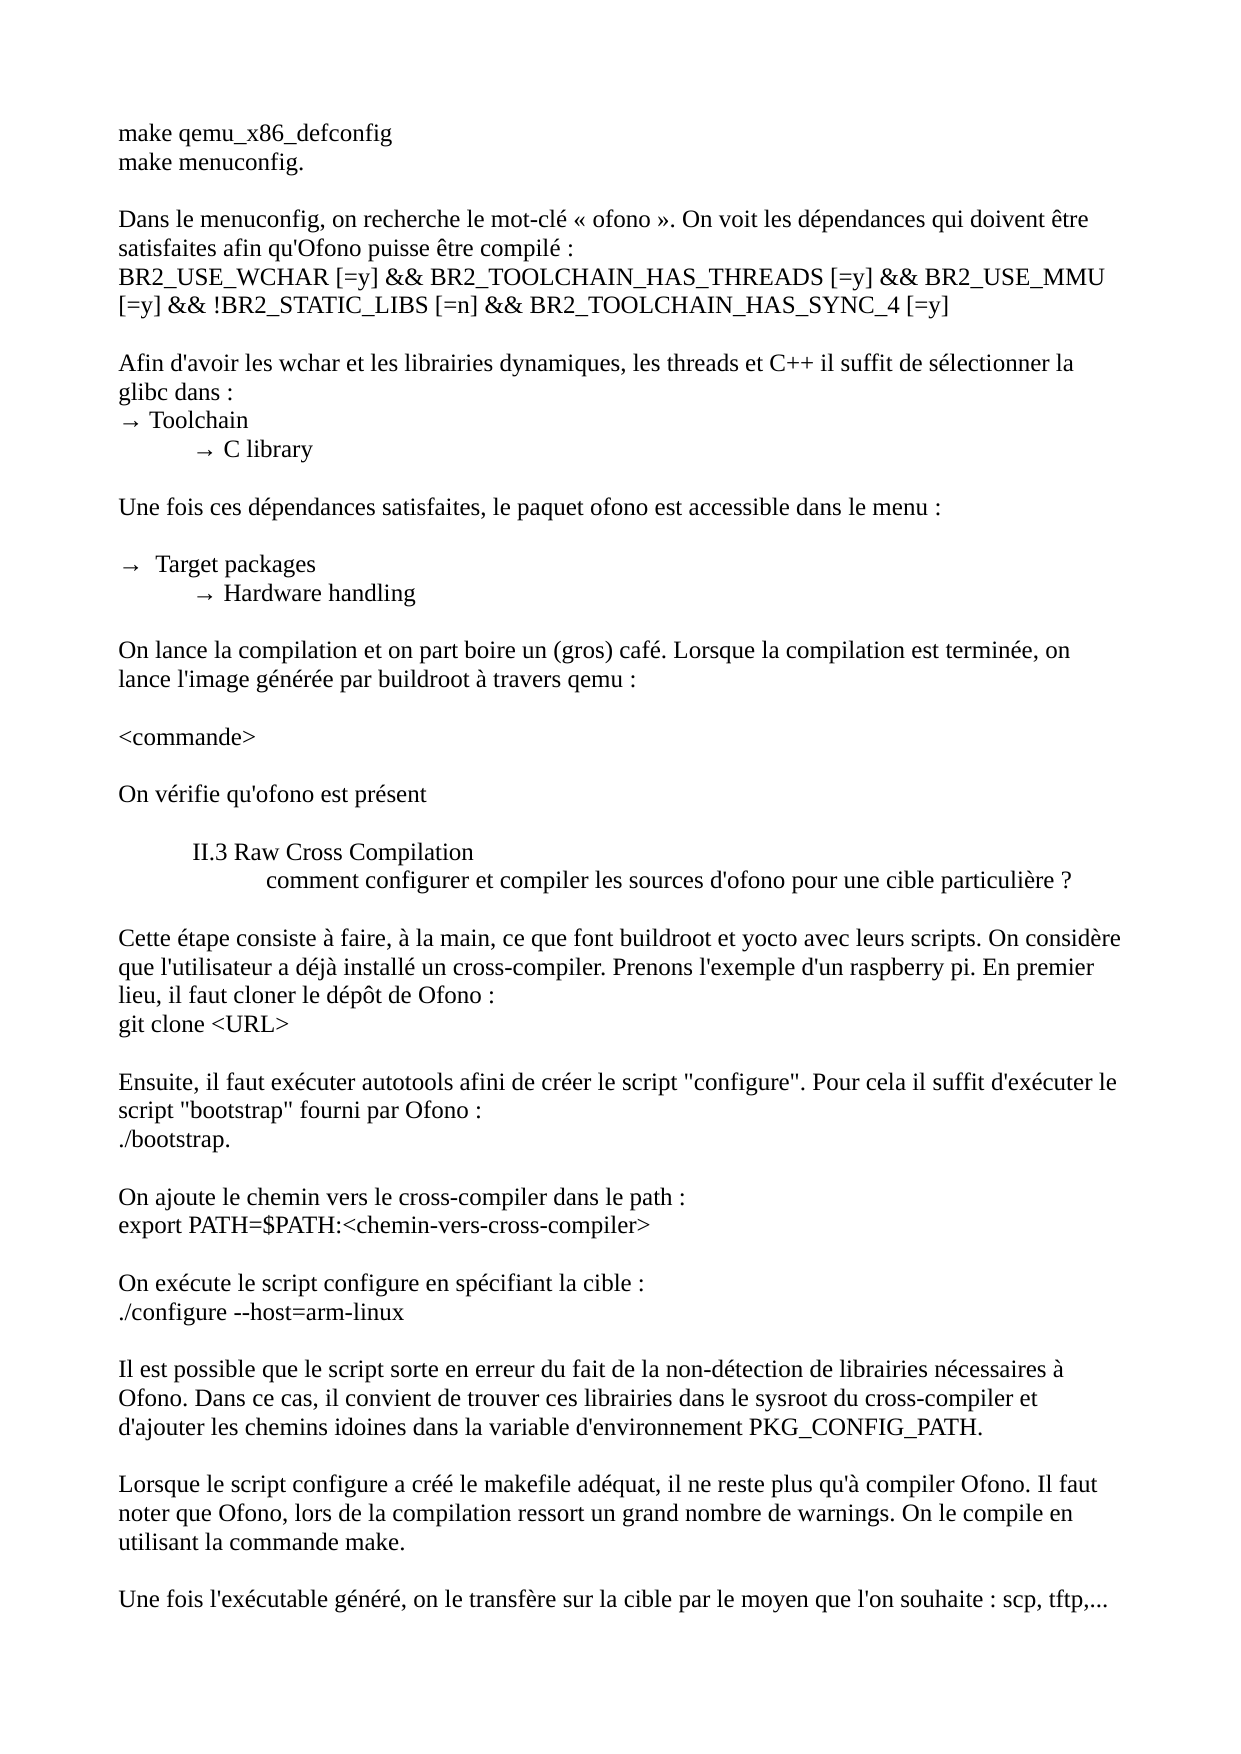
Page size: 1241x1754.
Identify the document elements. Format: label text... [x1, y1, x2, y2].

text BR2_USE_WCHAR [=y] && BR2_TOOLCHAIN_HAS_THREADS [=y] && BR2_USE_MMU [=y] && !BR2_STATIC_LIBS [=n] && BR2_TOOLCHAIN_HAS_SYNC_4 [=y] [118, 262, 1122, 319]
text ./configure --host=arm-linux [118, 1297, 1122, 1326]
text git clone <URL> [118, 1009, 1122, 1038]
text <commande> [118, 722, 1122, 751]
text On ajoute le chemin vers le cross-compiler dans le path : [118, 1182, 1122, 1211]
text II.3 Raw Cross Compilation [118, 837, 1122, 866]
text make qemu_x86_defconfig [118, 118, 1122, 147]
text On vérifie qu'ofono est présent [118, 779, 1122, 808]
text → Target packages [118, 549, 1122, 578]
text Une fois ces dépendances satisfaites, le paquet ofono est accessible dans le menu : [118, 492, 1122, 521]
text → C library [118, 434, 1122, 463]
text On lance la compilation et on part boire un (gros) café. Lorsque la compilation est terminée, on lance l'image générée par buildroot à travers qemu : [118, 636, 1122, 693]
text → Toolchain [118, 406, 1122, 434]
text make menuconfig. [118, 147, 1122, 176]
text Ensuite, il faut exécuter autotools afini de créer le script "configure". Pour cela il suffit d'exécuter le script "bootstrap" fourni par Ofono : [118, 1067, 1122, 1124]
text comment configurer et compiler les sources d'ofono pour une cible particulière ? [118, 866, 1122, 894]
text Lorsque le script configure a créé le makefile adéquat, il ne reste plus qu'à compiler Ofono. Il faut noter que Ofono, lors de la compilation ressort un grand nombre de warnings. On le compile en utilisant la commande make. [118, 1469, 1122, 1556]
text Afin d'avoir les wchar et les librairies dynamiques, les threads et C++ il suffit de sélectionner la glibc dans : [118, 348, 1122, 406]
text On exécute le script configure en spécifiant la cible : [118, 1268, 1122, 1297]
text Cette étape consiste à faire, à la main, ce que font buildroot et yocto avec leurs scripts. On considère que l'utilisateur a déjà installé un cross-compiler. Prenons l'exemple d'un raspberry pi. En premier lieu, il faut cloner le dépôt de Ofono : [118, 923, 1122, 1009]
text ./bootstrap. [118, 1124, 1122, 1153]
text Il est possible que le script sorte en erreur du fait de la non-détection de librairies nécessaires à Ofono. Dans ce cas, il convient de trouver ces librairies dans le sysroot du cross-compiler et d'ajouter les chemins idoines dans la variable d'environnement PKG_CONFIG_PATH. [118, 1354, 1122, 1441]
text export PATH=$PATH:<chemin-vers-cross-compiler> [118, 1211, 1122, 1239]
text Une fois l'exécutable généré, on le transfère sur la cible par le moyen que l'on souhaite : scp, tftp,... [118, 1584, 1122, 1613]
text → Hardware handling [118, 578, 1122, 607]
text Dans le menuconfig, on recherche le mot-clé « ofono ». On voit les dépendances qui doivent être satisfaites afin qu'Ofono puisse être compilé : [118, 204, 1122, 262]
